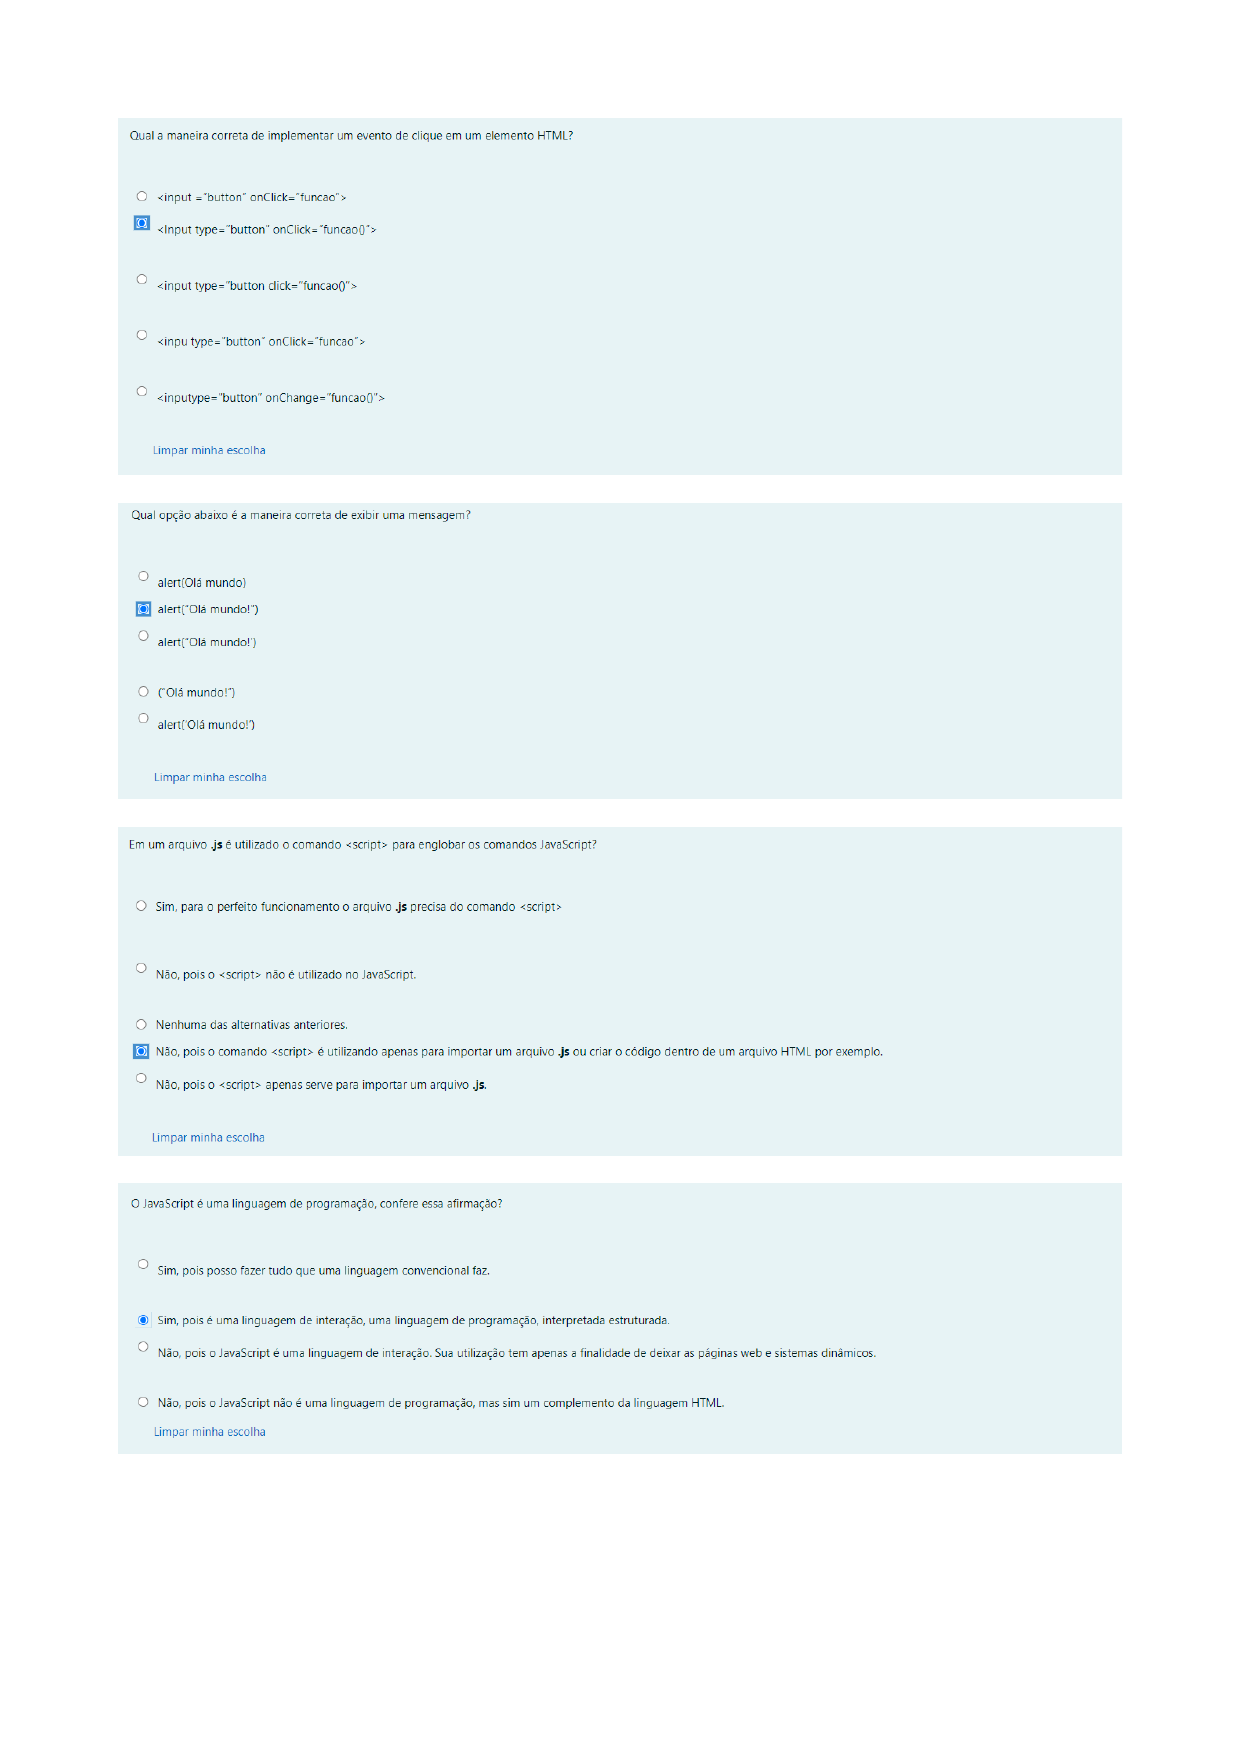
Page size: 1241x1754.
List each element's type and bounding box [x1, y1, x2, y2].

picture [118, 1183, 1123, 1454]
picture [118, 503, 1123, 799]
picture [118, 118, 1123, 475]
picture [118, 827, 1123, 1156]
